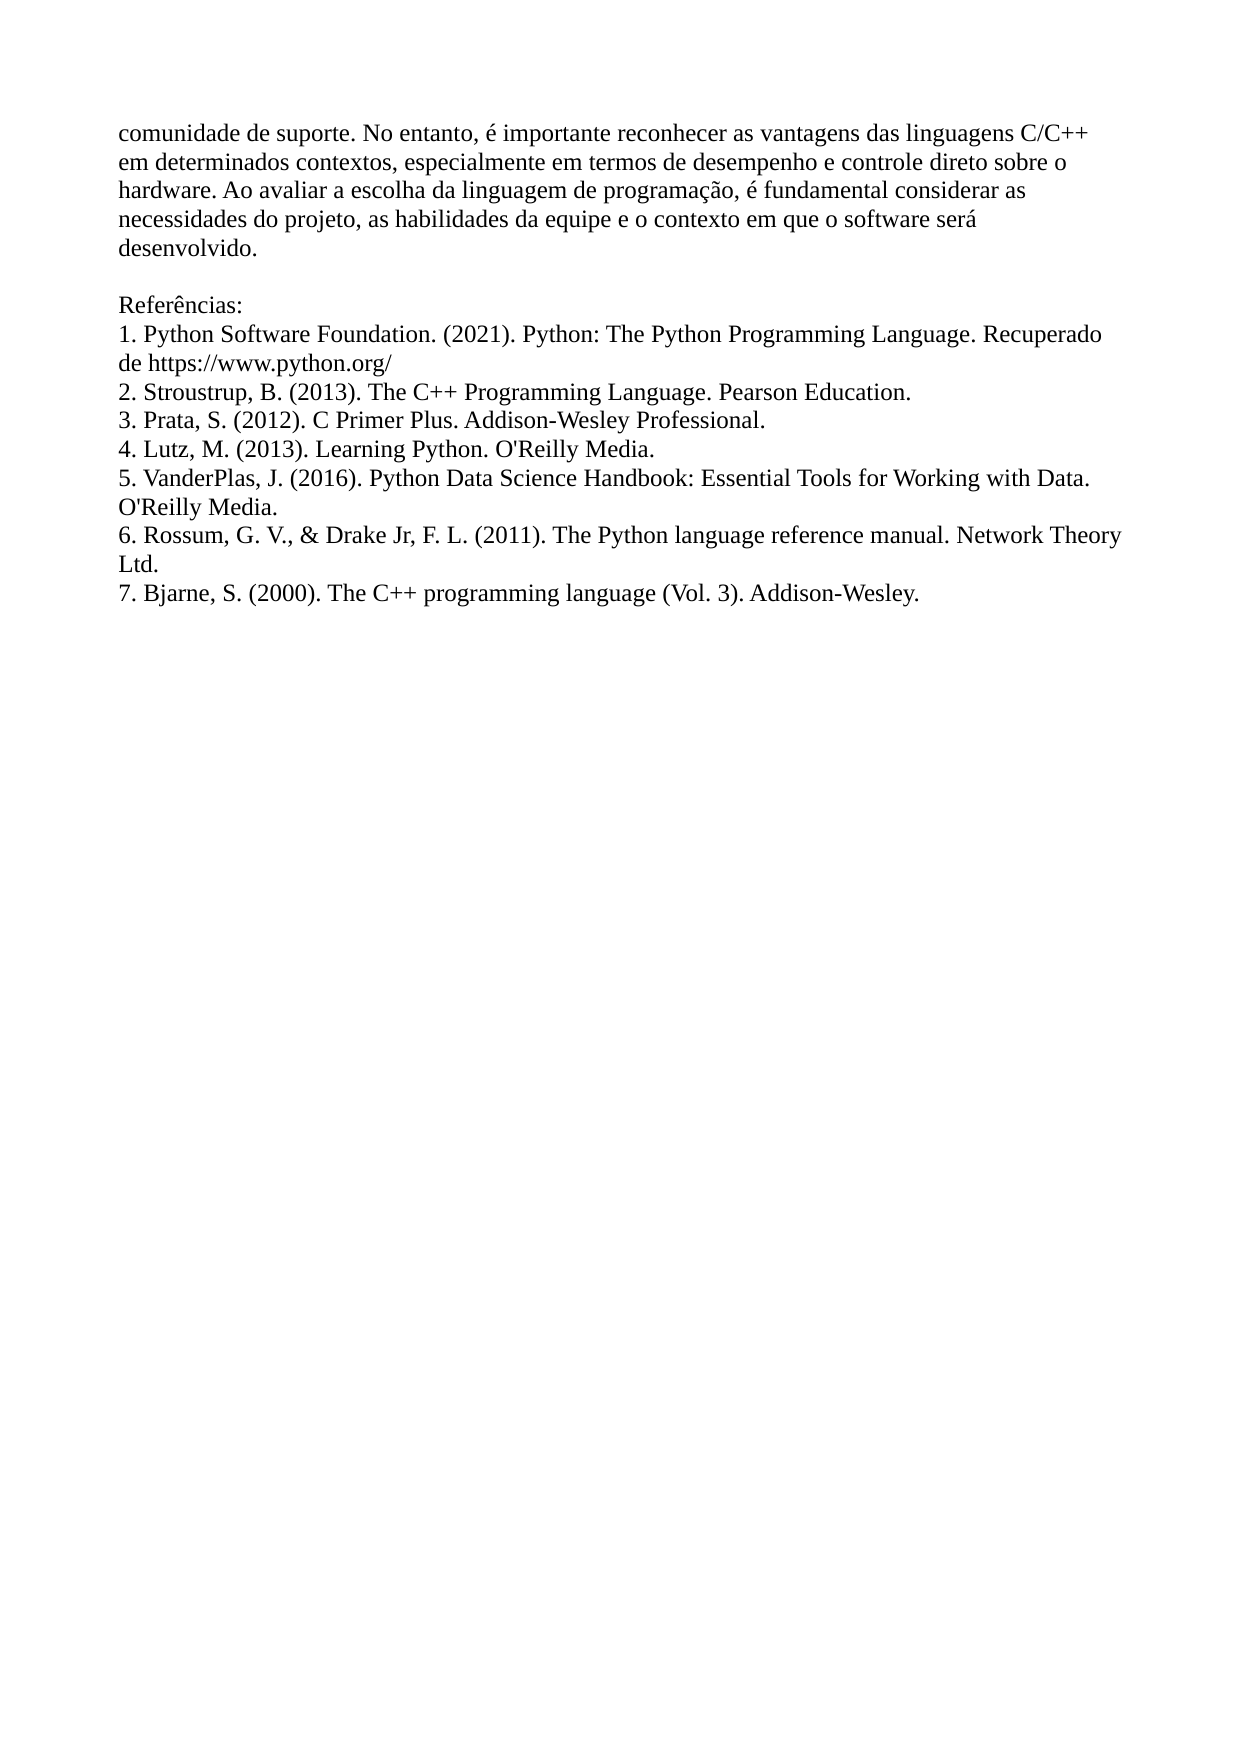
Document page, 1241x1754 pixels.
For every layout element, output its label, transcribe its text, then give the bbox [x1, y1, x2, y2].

text 2. Stroustrup, B. (2013). The C++ Programming Language. Pearson Education. [118, 377, 1122, 406]
text 4. Lutz, M. (2013). Learning Python. O'Reilly Media. [118, 434, 1122, 463]
text 6. Rossum, G. V., & Drake Jr, F. L. (2011). The Python language reference manual. Network Theory Ltd. [118, 521, 1122, 578]
text Referências: [118, 291, 1122, 319]
text 3. Prata, S. (2012). C Primer Plus. Addison-Wesley Professional. [118, 406, 1122, 434]
text 5. VanderPlas, J. (2016). Python Data Science Handbook: Essential Tools for Working with Data. O'Reilly Media. [118, 463, 1122, 521]
text 1. Python Software Foundation. (2021). Python: The Python Programming Language. Recuperado de https://www.python.org/ [118, 319, 1122, 377]
text comunidade de suporte. No entanto, é importante reconhecer as vantagens das linguagens C/C++ em determinados contextos, especialmente em termos de desempenho e controle direto sobre o hardware. Ao avaliar a escolha da linguagem de programação, é fundamental considerar as necessidades do projeto, as habilidades da equipe e o contexto em que o software será desenvolvido. [118, 118, 1122, 262]
text 7. Bjarne, S. (2000). The C++ programming language (Vol. 3). Addison-Wesley. [118, 578, 1122, 607]
